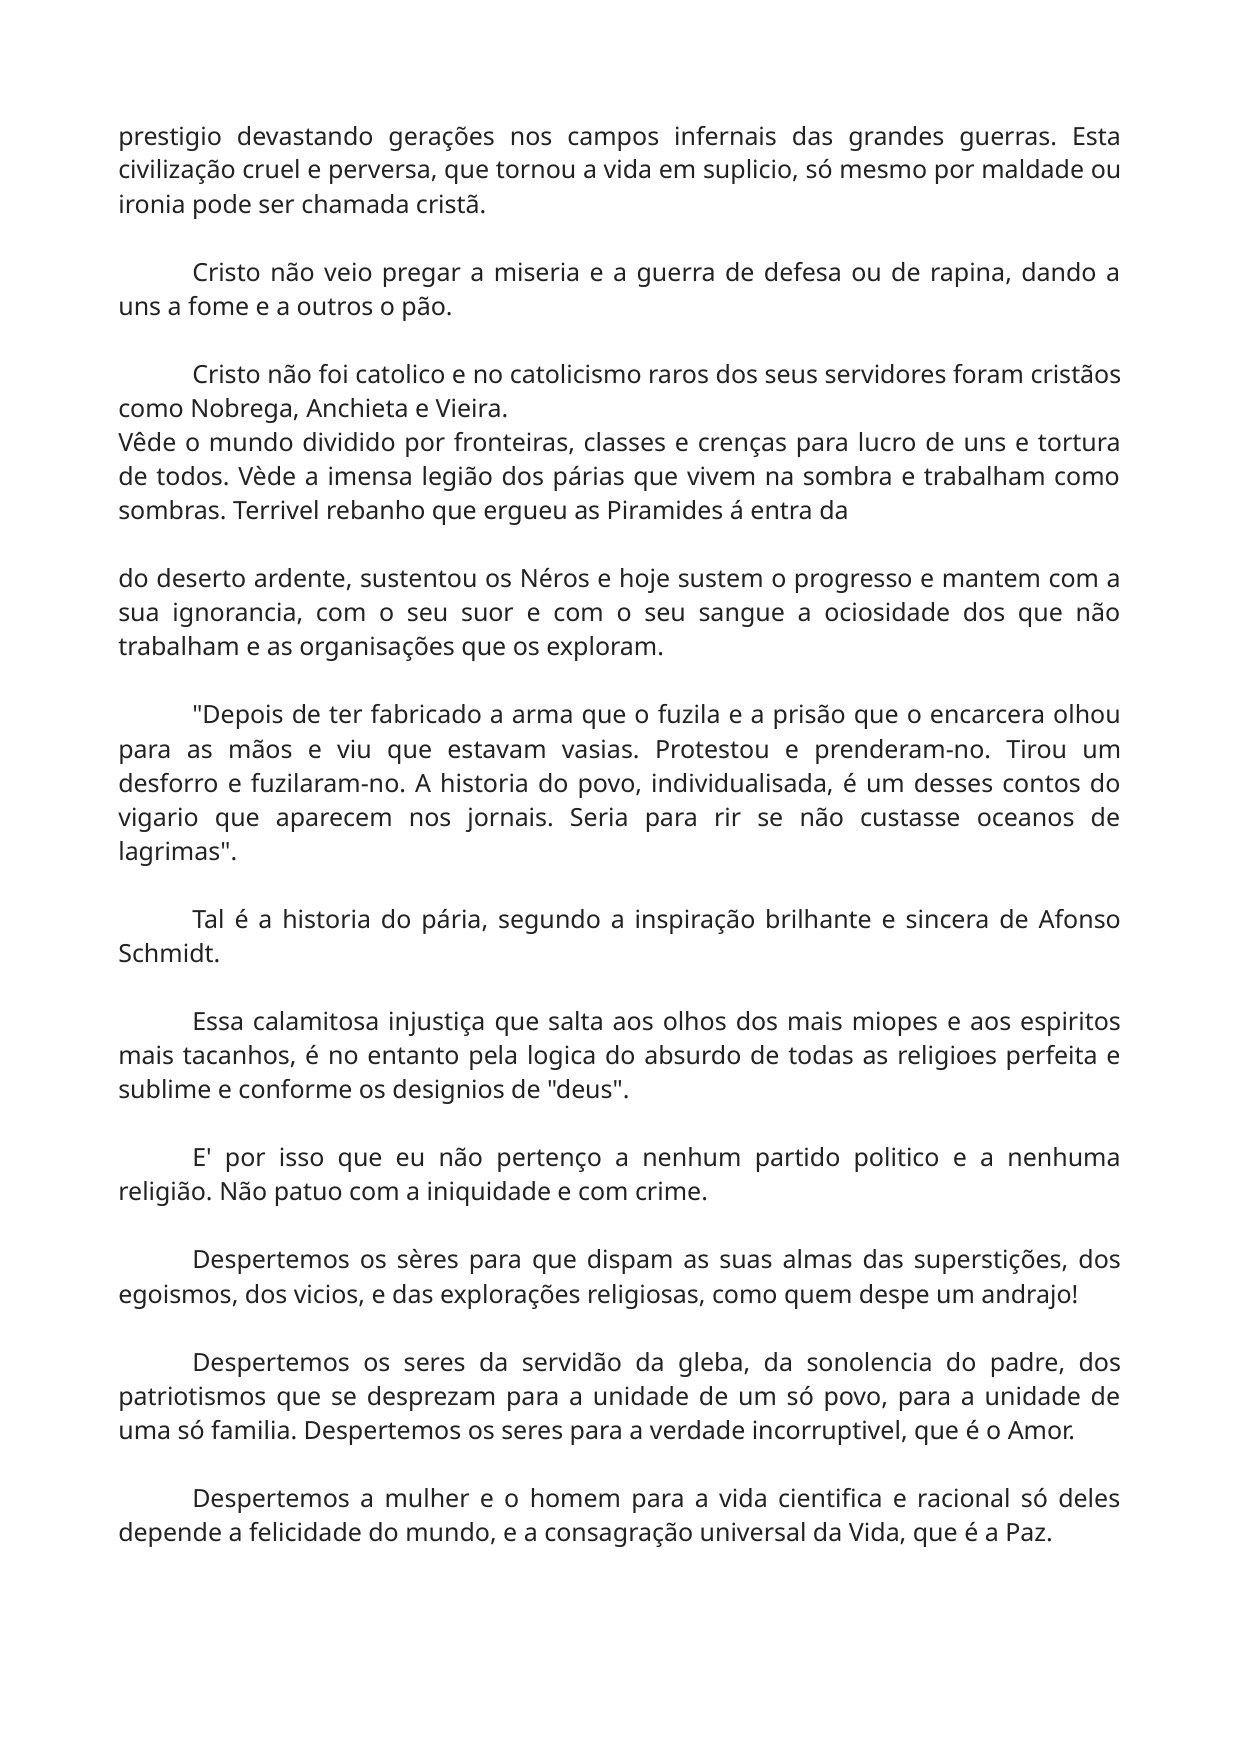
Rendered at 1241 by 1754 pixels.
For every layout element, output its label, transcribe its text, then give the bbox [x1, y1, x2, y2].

text Cristo não foi catolico e no catolicismo raros dos seus servidores foram cristãos como Nobrega, Anchieta e Vieira. [118, 357, 1122, 425]
text Despertemos os sères para que dispam as suas almas das superstições, dos egoismos, dos vicios, e das explorações religiosas, como quem despe um andrajo! [118, 1242, 1122, 1310]
text Tal é a historia do pária, segundo a inspiração brilhante e sincera de Afonso Schmidt. [118, 902, 1122, 970]
text Despertemos a mulher e o homem para a vida cientifica e racional só deles depende a felicidade do mundo, e a consagração universal da Vida, que é a Paz. [118, 1481, 1122, 1549]
text E' por isso que eu não pertenço a nenhum partido politico e a nenhuma religião. Não patuo com a iniquidade e com crime. [118, 1140, 1122, 1208]
text Essa calamitosa injustiça que salta aos olhos dos mais miopes e aos espiritos mais tacanhos, é no entanto pela logica do absurdo de todas as religioes perfeita e sublime e conforme os designios de "deus". [118, 1004, 1122, 1106]
text Vêde o mundo dividido por fronteiras, classes e crenças para lucro de uns e tortura de todos. Vède a imensa legião dos párias que vivem na sombra e trabalham como sombras. Terrivel rebanho que ergueu as Piramides á entra da [118, 425, 1122, 527]
text Despertemos os seres da servidão da gleba, da sonolencia do padre, dos patriotismos que se desprezam para a unidade de um só povo, para a unidade de uma só familia. Despertemos os seres para a verdade incorruptivel, que é o Amor. [118, 1344, 1122, 1447]
text Cristo não veio pregar a miseria e a guerra de defesa ou de rapina, dando a uns a fome e a outros o pão. [118, 254, 1122, 322]
text "Depois de ter fabricado a arma que o fuzila e a prisão que o encarcera olhou para as mãos e viu que estavam vasias. Protestou e prenderam-no. Tirou um desforro e fuzilaram-no. A historia do povo, individualisada, é um desses contos do vigario que aparecem nos jornais. Seria para rir se não custasse oceanos de lagrimas". [118, 697, 1122, 867]
text prestigio devastando gerações nos campos infernais das grandes guerras. Esta civilização cruel e perversa, que tornou a vida em suplicio, só mesmo por maldade ou ironia pode ser chamada cristã. [118, 118, 1122, 220]
text do deserto ardente, sustentou os Néros e hoje sustem o progresso e mantem com a sua ignorancia, com o seu suor e com o seu sangue a ociosidade dos que não trabalham e as organisações que os exploram. [118, 561, 1122, 663]
